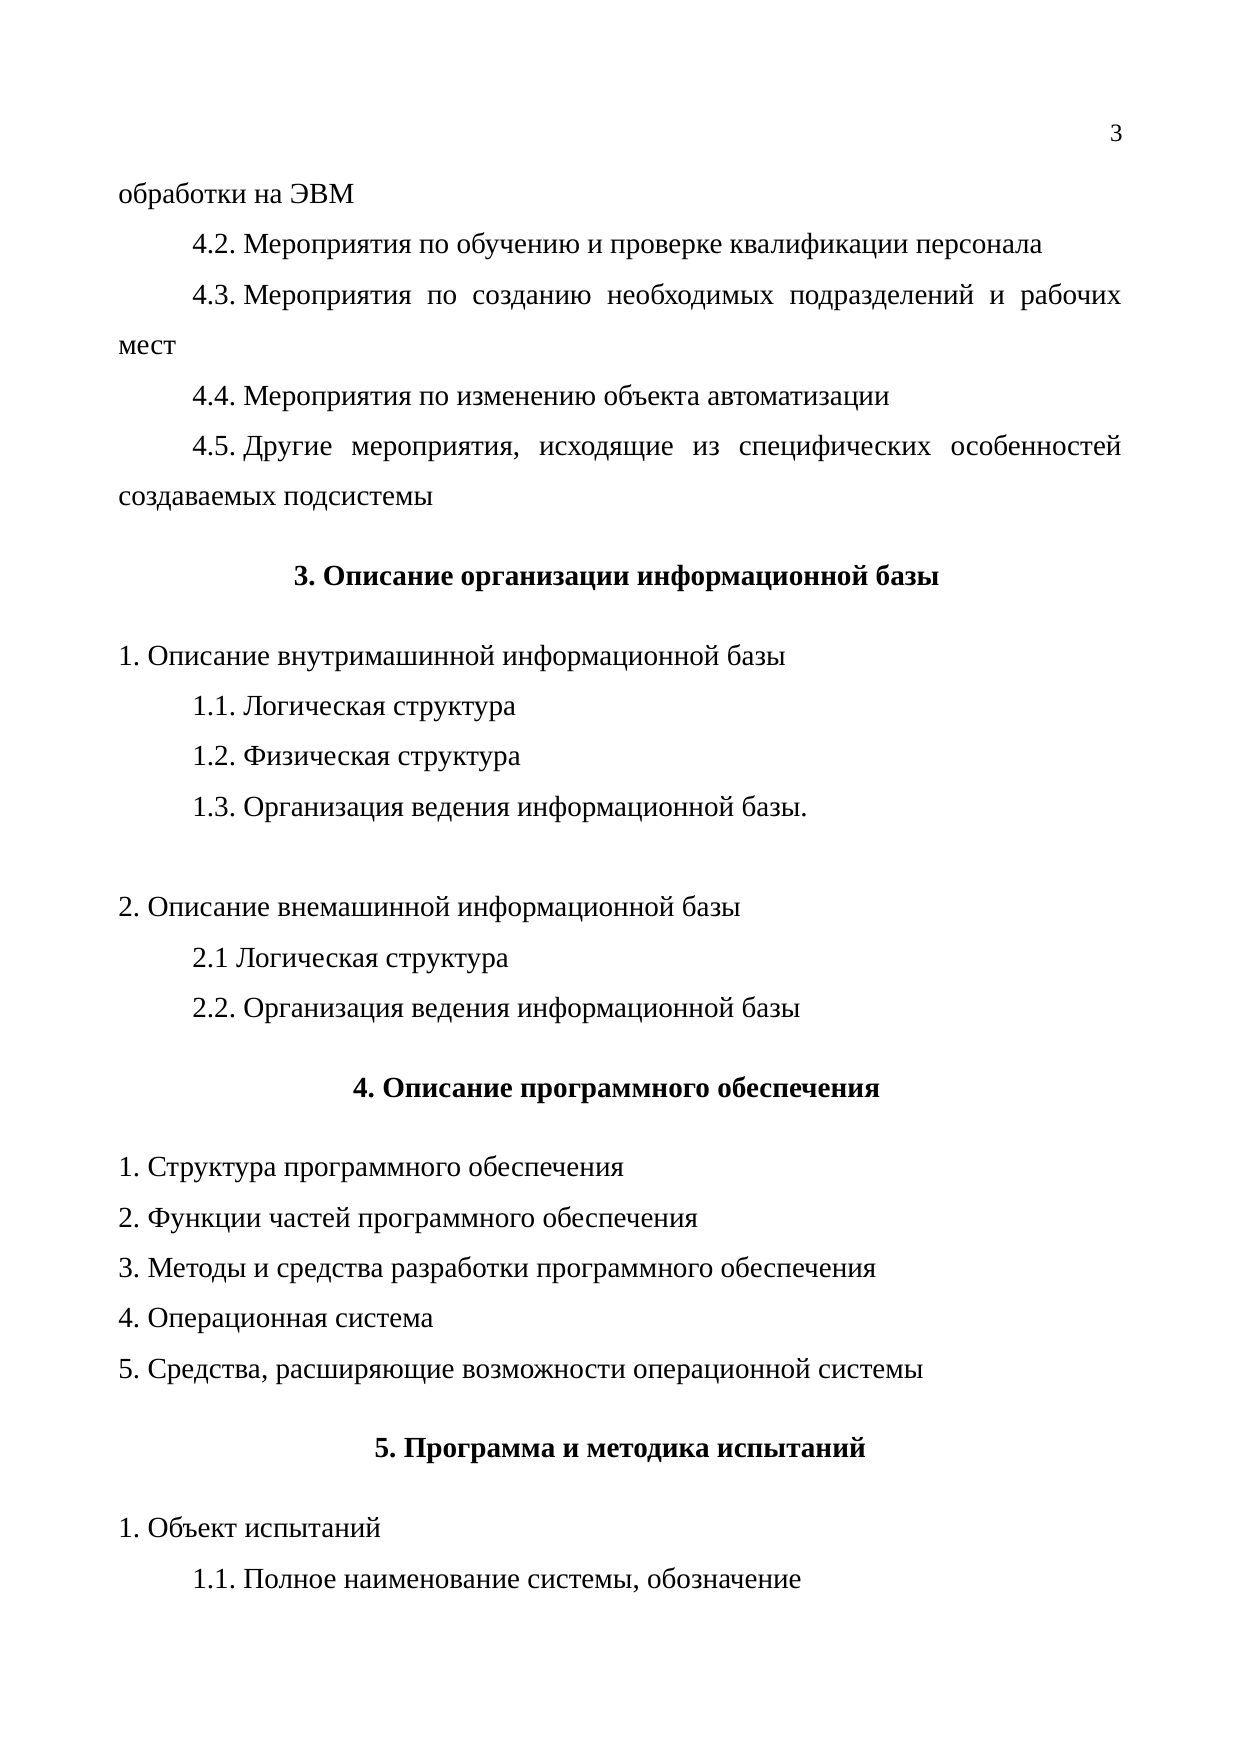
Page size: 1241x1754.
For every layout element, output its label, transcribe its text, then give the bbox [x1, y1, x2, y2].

text 1. Структура программного обеспечения [118, 1149, 1122, 1183]
text 1. Описание внутримашинной информационной базы [118, 638, 1122, 671]
text 3. Методы и средства разработки программного обеспечения [118, 1250, 1122, 1284]
text 1.2. Физическая структура [118, 738, 1122, 772]
text 2. Функции частей программного обеспечения [118, 1200, 1122, 1233]
subtitle 3. Описание организации информационной базы [118, 558, 1122, 592]
text 4.5. Другие мероприятия, исходящие из специфических особенностей создаваемых подсистемы [118, 428, 1122, 512]
text 1. Объект испытаний [118, 1510, 1122, 1544]
text 1.3. Организация ведения информационной базы. [118, 789, 1122, 822]
text 4. Операционная система [118, 1301, 1122, 1334]
text 1.1. Логическая структура [118, 688, 1122, 722]
text обработки на ЭВМ [118, 176, 1122, 210]
subtitle 5. Программа и методика испытаний [118, 1431, 1122, 1464]
text 5. Средства, расширяющие возможности операционной системы [118, 1351, 1122, 1384]
text 1.1. Полное наименование системы, обозначение [118, 1561, 1122, 1594]
text 4.2. Мероприятия по обучению и проверке квалификации персонала [118, 227, 1122, 260]
text 2.2. Организация ведения информационной базы [118, 990, 1122, 1023]
subtitle 4. Описание программного обеспечения [118, 1070, 1122, 1103]
text 2.1 Логическая структура [118, 940, 1122, 973]
list 2. Описание внемашинной информационной базы [118, 889, 1122, 923]
text 4.3. Мероприятия по созданию необходимых подразделений и рабочих мест [118, 277, 1122, 361]
text 4.4. Мероприятия по изменению объекта автоматизации [118, 378, 1122, 411]
